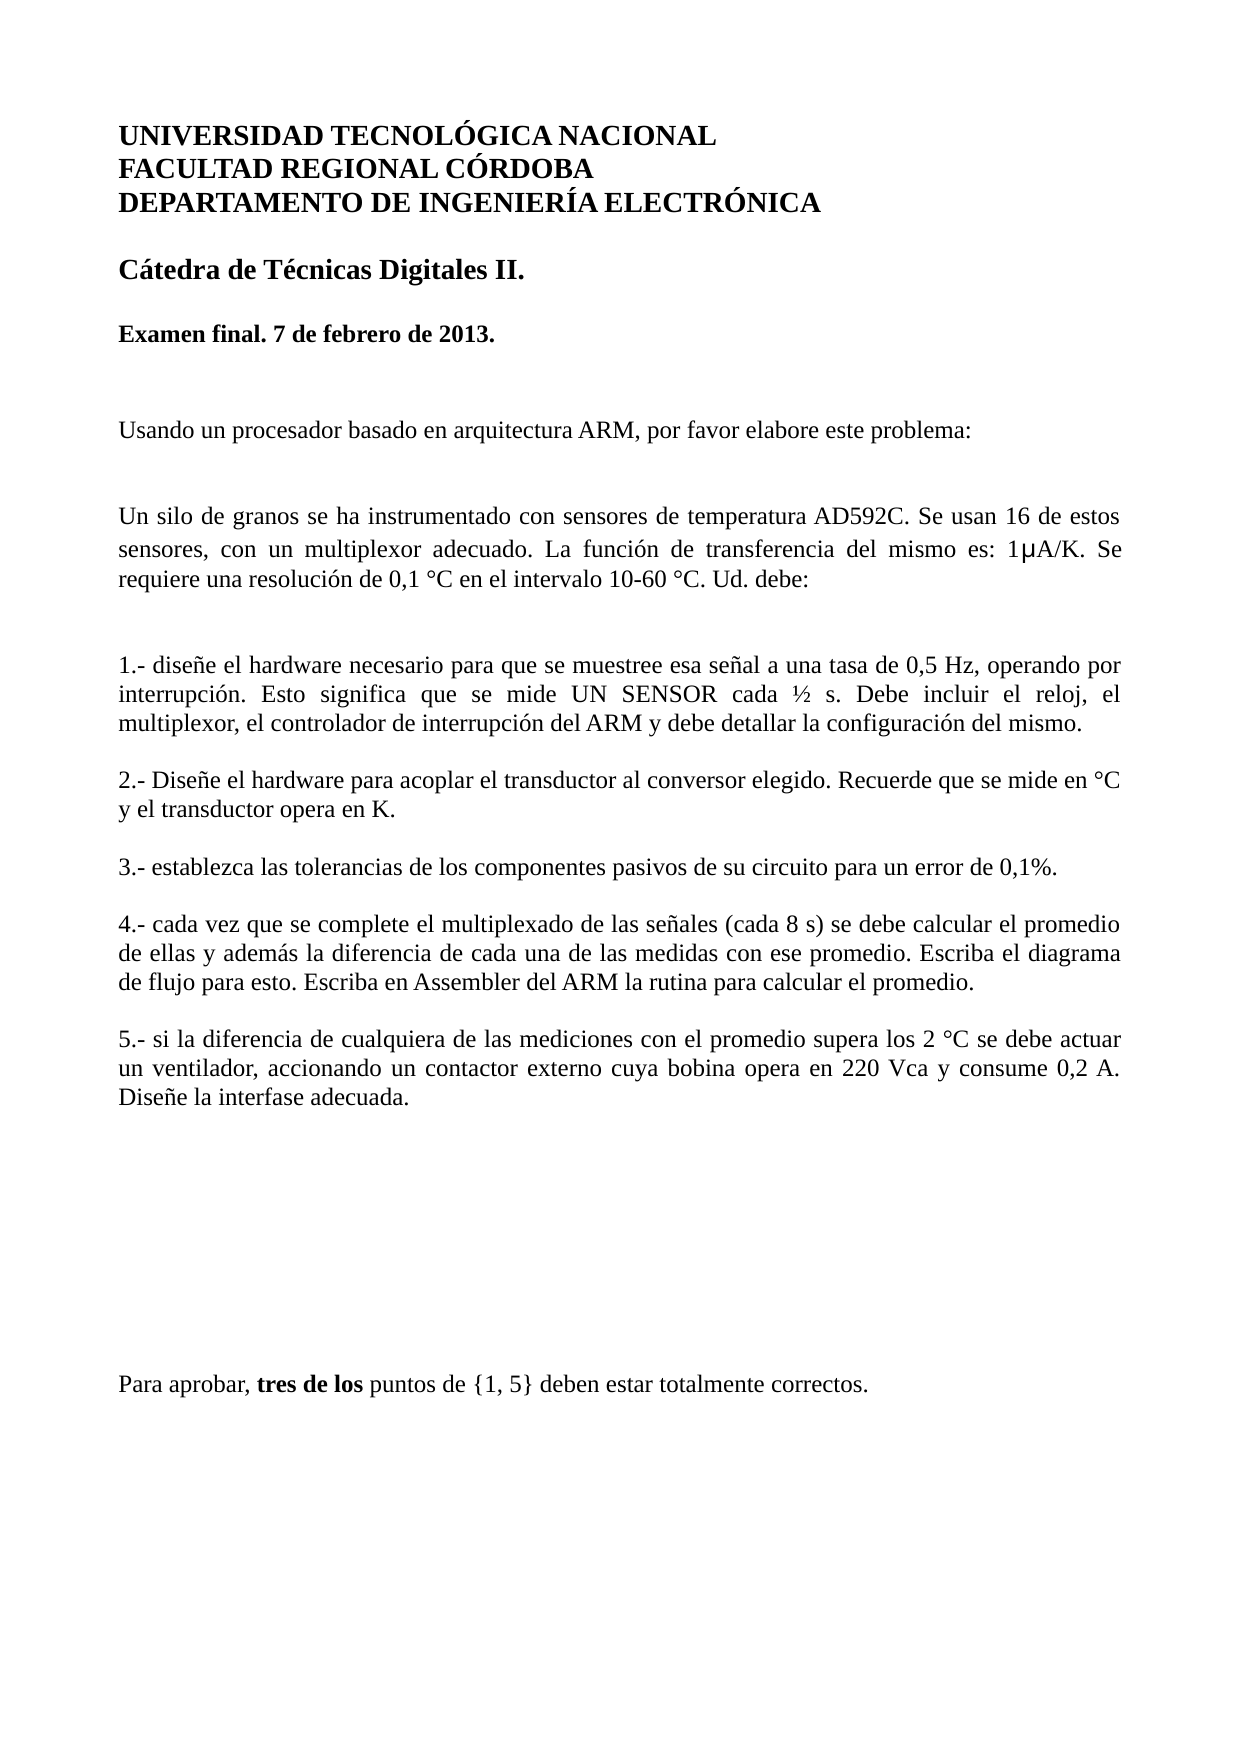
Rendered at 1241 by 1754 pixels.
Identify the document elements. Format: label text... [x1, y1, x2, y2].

text Para aprobar, tres de los puntos de {1, 5} deben estar totalmente correctos. [118, 1369, 1122, 1398]
text UNIVERSIDAD TECNOLÓGICA NACIONAL [118, 118, 1122, 152]
text Un silo de granos se ha instrumentado con sensores de temperatura AD592C. Se usan 16 de estos sensores, con un multiplexor adecuado. La función de transferencia del mismo es: 1µA/K. Se requiere una resolución de 0,1 °C en el intervalo 10-60 °C. Ud. debe: [118, 501, 1122, 593]
text 2.- Diseñe el hardware para acoplar el transductor al conversor elegido. Recuerde que se mide en °C y el transductor opera en K. [118, 766, 1122, 823]
text DEPARTAMENTO DE INGENIERÍA ELECTRÓNICA [118, 185, 1122, 219]
text Usando un procesador basado en arquitectura ARM, por favor elabore este problema: [118, 415, 1122, 444]
text Examen final. 7 de febrero de 2013. [118, 319, 1122, 348]
text 4.- cada vez que se complete el multiplexado de las señales (cada 8 s) se debe calcular el promedio de ellas y además la diferencia de cada una de las medidas con ese promedio. Escriba el diagrama de flujo para esto. Escriba en Assembler del ARM la rutina para calcular el promedio. [118, 909, 1122, 996]
text 1.- diseñe el hardware necesario para que se muestree esa señal a una tasa de 0,5 Hz, operando por interrupción. Esto significa que se mide UN SENSOR cada ½ s. Debe incluir el reloj, el multiplexor, el controlador de interrupción del ARM y debe detallar la configuración del mismo. [118, 651, 1122, 737]
text 3.- establezca las tolerancias de los componentes pasivos de su circuito para un error de 0,1%. [118, 852, 1122, 881]
text 5.- si la diferencia de cualquiera de las mediciones con el promedio supera los 2 °C se debe actuar un ventilador, accionando un contactor externo cuya bobina opera en 220 Vca y consume 0,2 A. Diseñe la interfase adecuada. [118, 1024, 1122, 1111]
text FACULTAD REGIONAL CÓRDOBA [118, 152, 1122, 185]
text Cátedra de Técnicas Digitales II. [118, 252, 1122, 286]
